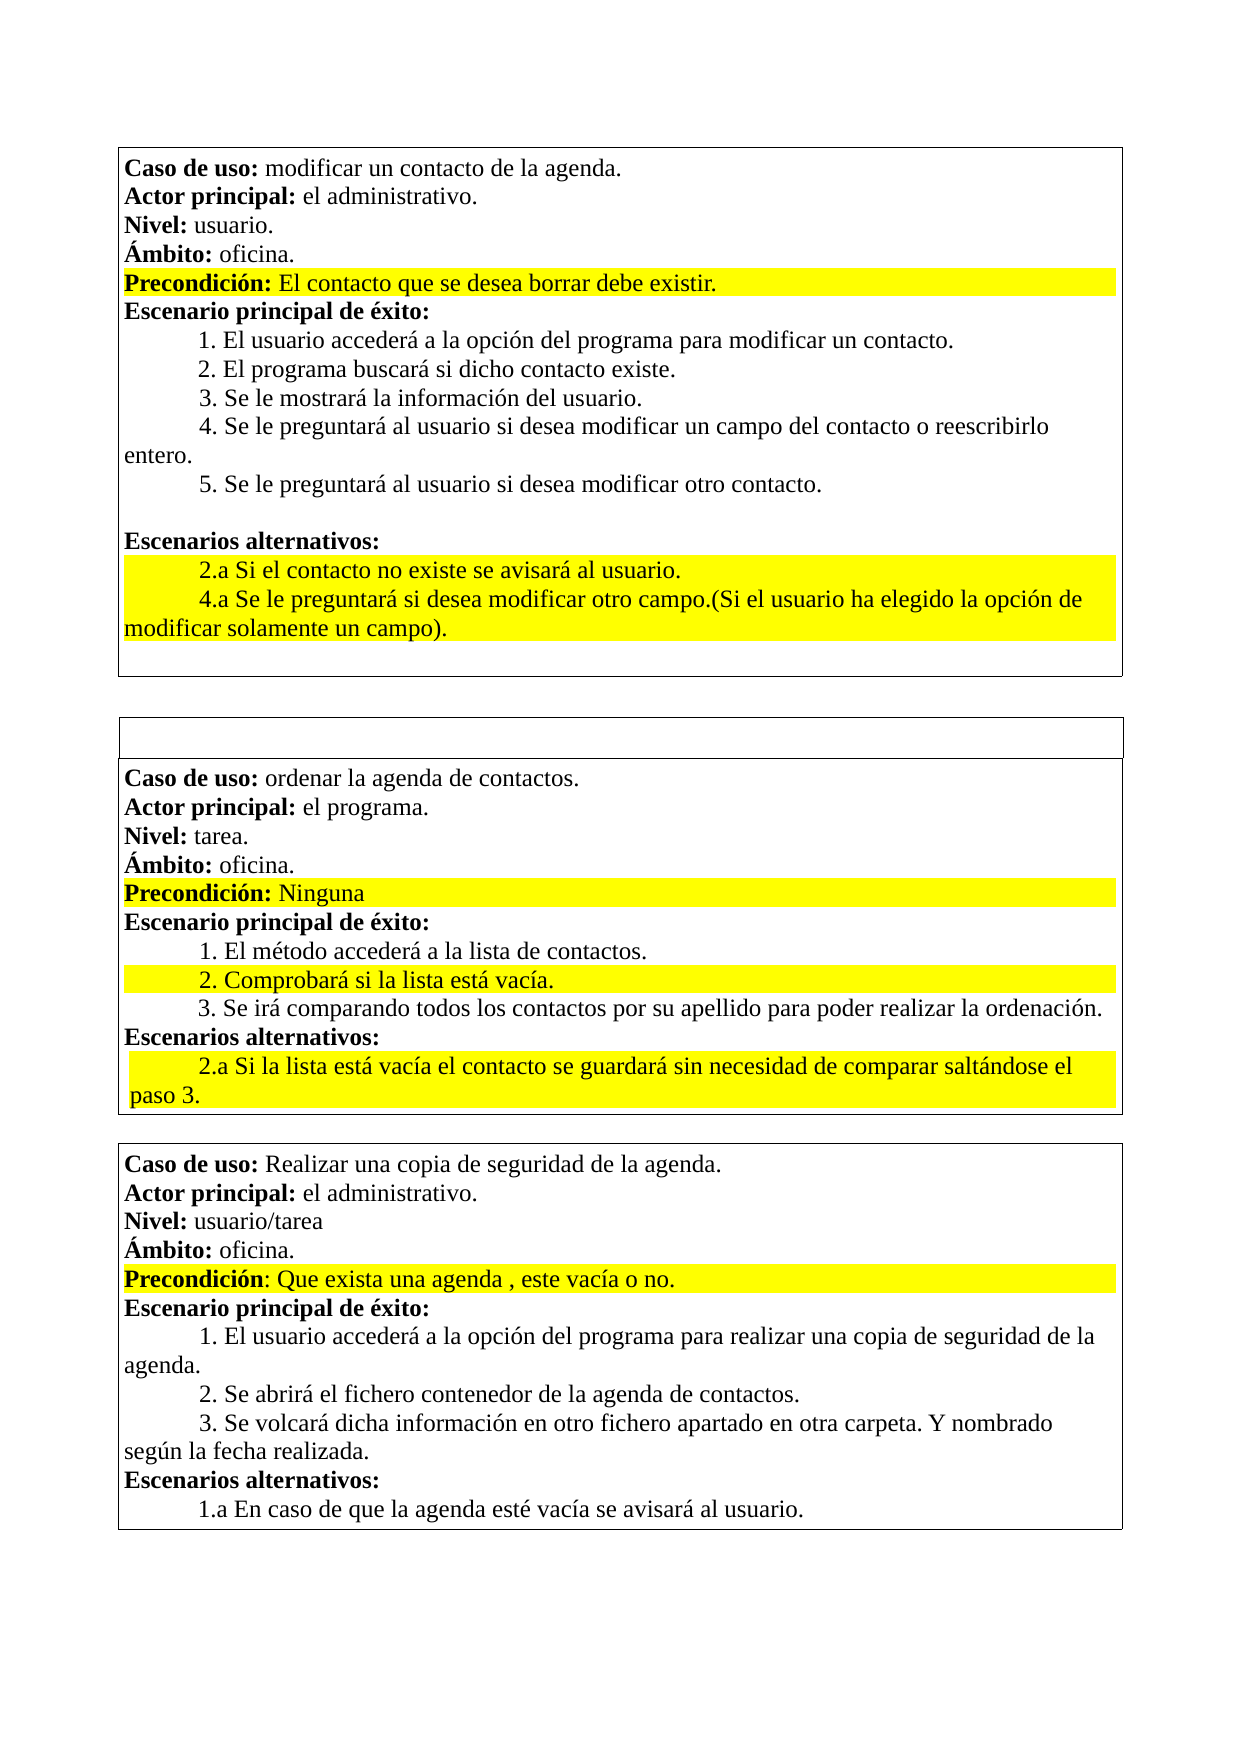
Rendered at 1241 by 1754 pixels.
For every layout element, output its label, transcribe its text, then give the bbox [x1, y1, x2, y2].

table_header [120, 718, 1123, 758]
table_header Caso de uso: modificar un contacto de la agenda. Actor principal: el administrativo. Nivel: usuario. Ámbito: oficina. Precondición: El contacto que se desea borrar debe existir. Escenario principal de éxito: 1. El usuario accederá a la opción del programa para modificar un contacto. 2. El programa buscará si dicho contacto existe. 3. Se le mostrará la información del usuario. 4. Se le preguntará al usuario si desea modificar un campo del contacto o reescribirlo entero. 5. Se le preguntará al usuario si desea modificar otro contacto. Escenarios alternativos: 2.a Si el contacto no existe se avisará al usuario. 4.a Se le preguntará si desea modificar otro campo.(Si el usuario ha elegido la opción de modificar solamente un campo). [119, 148, 1122, 676]
table_header Caso de uso: Realizar una copia de seguridad de la agenda. Actor principal: el administrativo. Nivel: usuario/tarea Ámbito: oficina. Precondición: Que exista una agenda , este vacía o no. Escenario principal de éxito: 1. El usuario accederá a la opción del programa para realizar una copia de seguridad de la agenda. 2. Se abrirá el fichero contenedor de la agenda de contactos. 3. Se volcará dicha información en otro fichero apartado en otra carpeta. Y nombrado según la fecha realizada. Escenarios alternativos: 1.a En caso de que la agenda esté vacía se avisará al usuario. [119, 1144, 1122, 1528]
table_header Caso de uso: ordenar la agenda de contactos. Actor principal: el programa. Nivel: tarea. Ámbito: oficina. Precondición: Ninguna Escenario principal de éxito: 1. El método accederá a la lista de contactos. 2. Comprobará si la lista está vacía. 3. Se irá comparando todos los contactos por su apellido para poder realizar la ordenación. Escenarios alternativos: 2.a Si la lista está vacía el contacto se guardará sin necesidad de comparar saltándose el paso 3. [119, 759, 1122, 1114]
